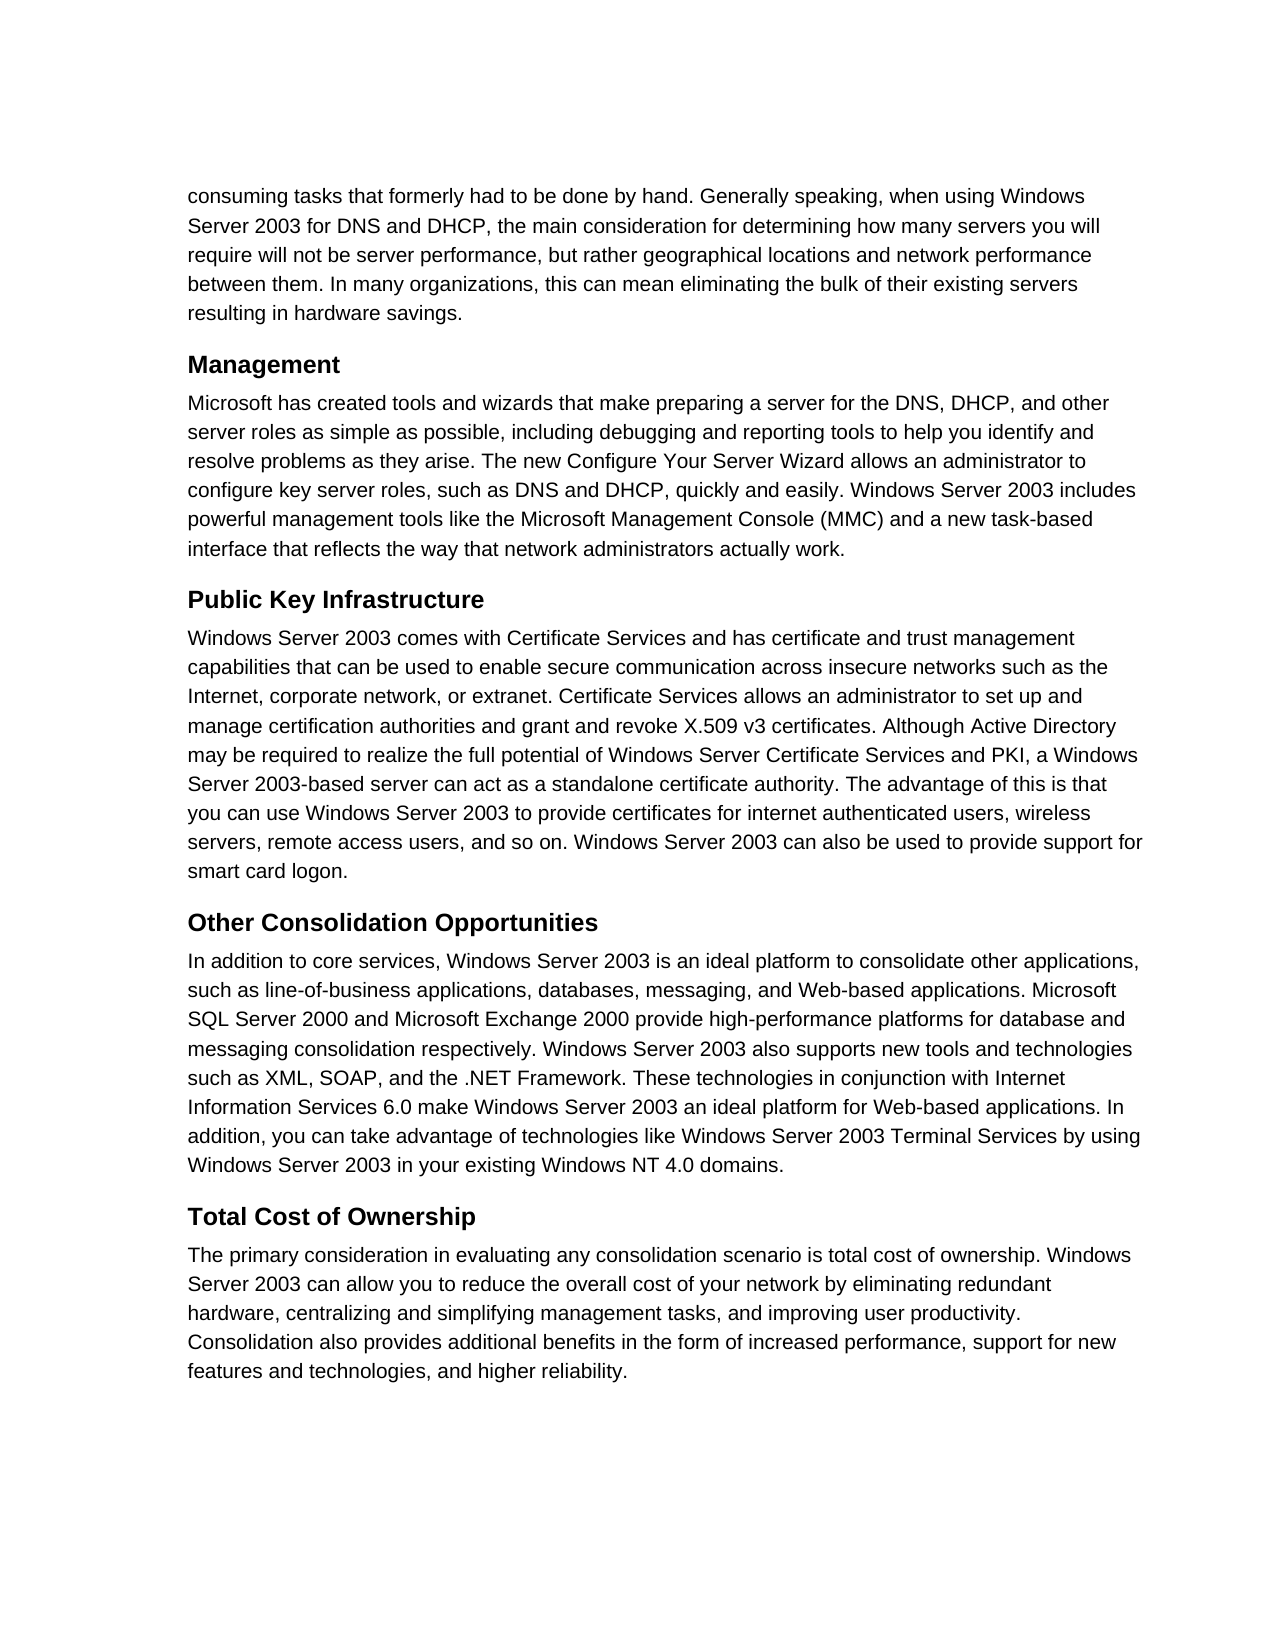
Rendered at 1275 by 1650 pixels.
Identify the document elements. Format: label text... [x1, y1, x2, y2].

text Microsoft has created tools and wizards that make preparing a server for the DNS, DHCP, and other server roles as simple as possible, including debugging and reporting tools to help you identify and resolve problems as they arise. The new Configure Your Server Wizard allows an administrator to configure key server roles, such as DNS and DHCP, quickly and easily. Windows Server 2003 includes powerful management tools like the Microsoft Management Console (MMC) and a new task-based interface that reflects the way that network administrators actually work. [187, 385, 1144, 560]
text Windows Server 2003 comes with Certificate Services and has certificate and trust management capabilities that can be used to enable secure communication across insecure networks such as the Internet, corporate network, or extranet. Certificate Services allows an administrator to set up and manage certification authorities and grant and revoke X.509 v3 certificates. Although Active Directory may be required to realize the full potential of Windows Server Certificate Services and PKI, a Windows Server 2003-based server can act as a standalone certificate authority. The advantage of this is that you can use Windows Server 2003 to provide certificates for internet authenticated users, wireless servers, remote access users, and so on. Windows Server 2003 can also be used to provide support for smart card logon. [187, 621, 1144, 883]
subtitle Other Consolidation Opportunities [187, 908, 1181, 937]
text consuming tasks that formerly had to be done by hand. Generally speaking, when using Windows Server 2003 for DNS and DHCP, the main consideration for determining how many servers you will require will not be server performance, but rather geographical locations and network performance between them. In many organizations, this can mean eliminating the bulk of their existing servers resulting in hardware savings. [187, 179, 1144, 325]
text In addition to core services, Windows Server 2003 is an ideal platform to consolidate other applications, such as line-of-business applications, databases, messaging, and Web-based applications. Microsoft SQL Server 2000 and Microsoft Exchange 2000 provide high-performance platforms for database and messaging consolidation respectively. Windows Server 2003 also supports new tools and technologies such as XML, SOAP, and the .NET Framework. These technologies in conjunction with Internet Information Services 6.0 make Windows Server 2003 an ideal platform for Web-based applications. In addition, you can take advantage of technologies like Windows Server 2003 Terminal Services by using Windows Server 2003 in your existing Windows NT 4.0 domains. [187, 944, 1144, 1177]
subtitle Public Key Infrastructure [187, 585, 1181, 614]
text The primary consideration in evaluating any consolidation scenario is total cost of ownership. Windows Server 2003 can allow you to reduce the overall cost of your network by eliminating redundant hardware, centralizing and simplifying management tasks, and improving user productivity. Consolidation also provides additional benefits in the form of increased performance, support for new features and technologies, and higher reliability. [187, 1237, 1144, 1383]
subtitle Total Cost of Ownership [187, 1202, 1181, 1231]
subtitle Management [187, 350, 1181, 379]
